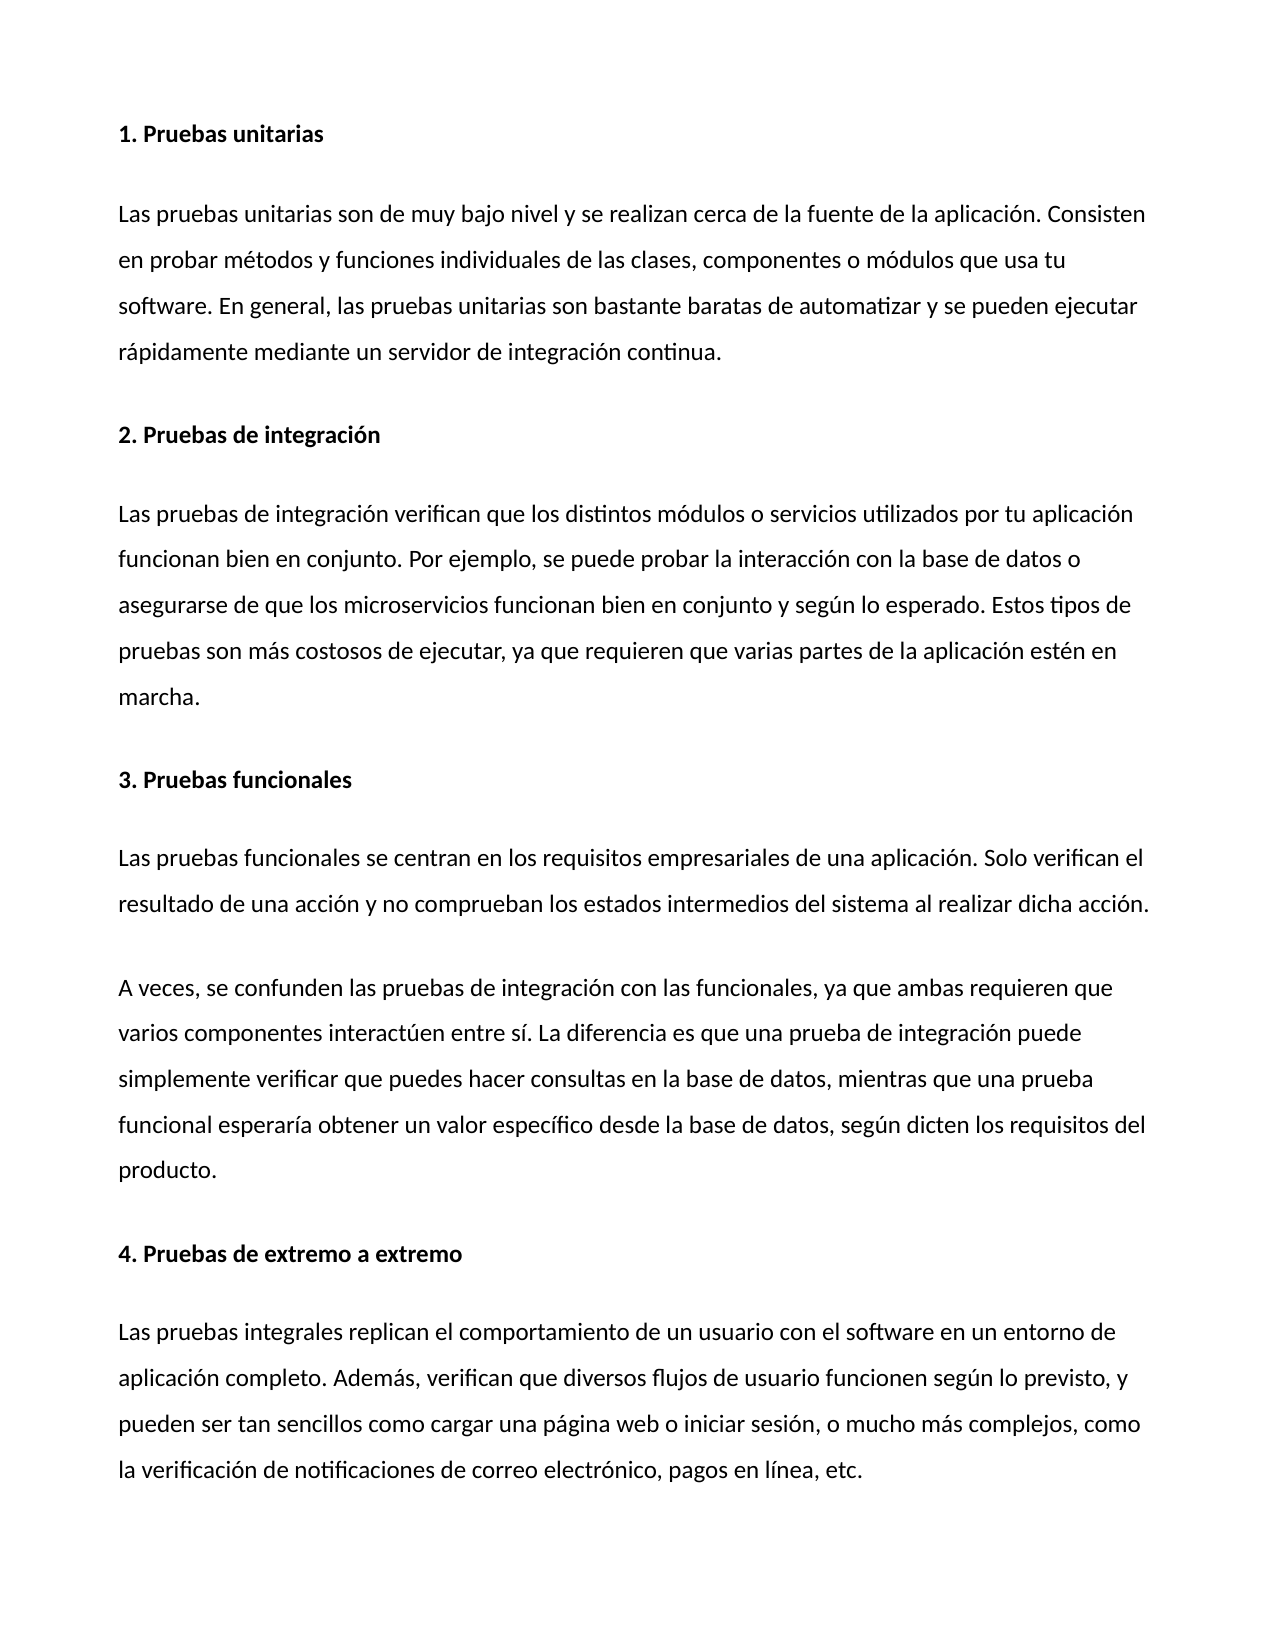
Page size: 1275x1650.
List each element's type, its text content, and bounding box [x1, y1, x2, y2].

text Las pruebas unitarias son de muy bajo nivel y se realizan cerca de la fuente de la aplicación. Consisten en probar métodos y funciones individuales de las clases, componentes o módulos que usa tu software. En general, las pruebas unitarias son bastante baratas de automatizar y se pueden ejecutar rápidamente mediante un servidor de integración continua. [118, 199, 1157, 366]
subtitle 3. Pruebas funcionales [118, 764, 1157, 795]
text Las pruebas integrales replican el comportamiento de un usuario con el software en un entorno de aplicación completo. Además, verifican que diversos flujos de usuario funcionen según lo previsto, y pueden ser tan sencillos como cargar una página web o iniciar sesión, o mucho más complejos, como la verificación de notificaciones de correo electrónico, pagos en línea, etc. [118, 1317, 1157, 1484]
subtitle 2. Pruebas de integración [118, 419, 1157, 450]
subtitle 4. Pruebas de extremo a extremo [118, 1238, 1157, 1269]
subtitle 1. Pruebas unitarias [118, 118, 1157, 149]
text Las pruebas de integración verifican que los distintos módulos o servicios utilizados por tu aplicación funcionan bien en conjunto. Por ejemplo, se puede probar la interacción con la base de datos o asegurarse de que los microservicios funcionan bien en conjunto y según lo esperado. Estos tipos de pruebas son más costosos de ejecutar, ya que requieren que varias partes de la aplicación estén en marcha. [118, 498, 1157, 711]
text Las pruebas funcionales se centran en los requisitos empresariales de una aplicación. Solo verifican el resultado de una acción y no comprueban los estados intermedios del sistema al realizar dicha acción. [118, 842, 1157, 919]
text A veces, se confunden las pruebas de integración con las funcionales, ya que ambas requieren que varios componentes interactúen entre sí. La diferencia es que una prueba de integración puede simplemente verificar que puedes hacer consultas en la base de datos, mientras que una prueba funcional esperaría obtener un valor específico desde la base de datos, según dicten los requisitos del producto. [118, 972, 1157, 1185]
